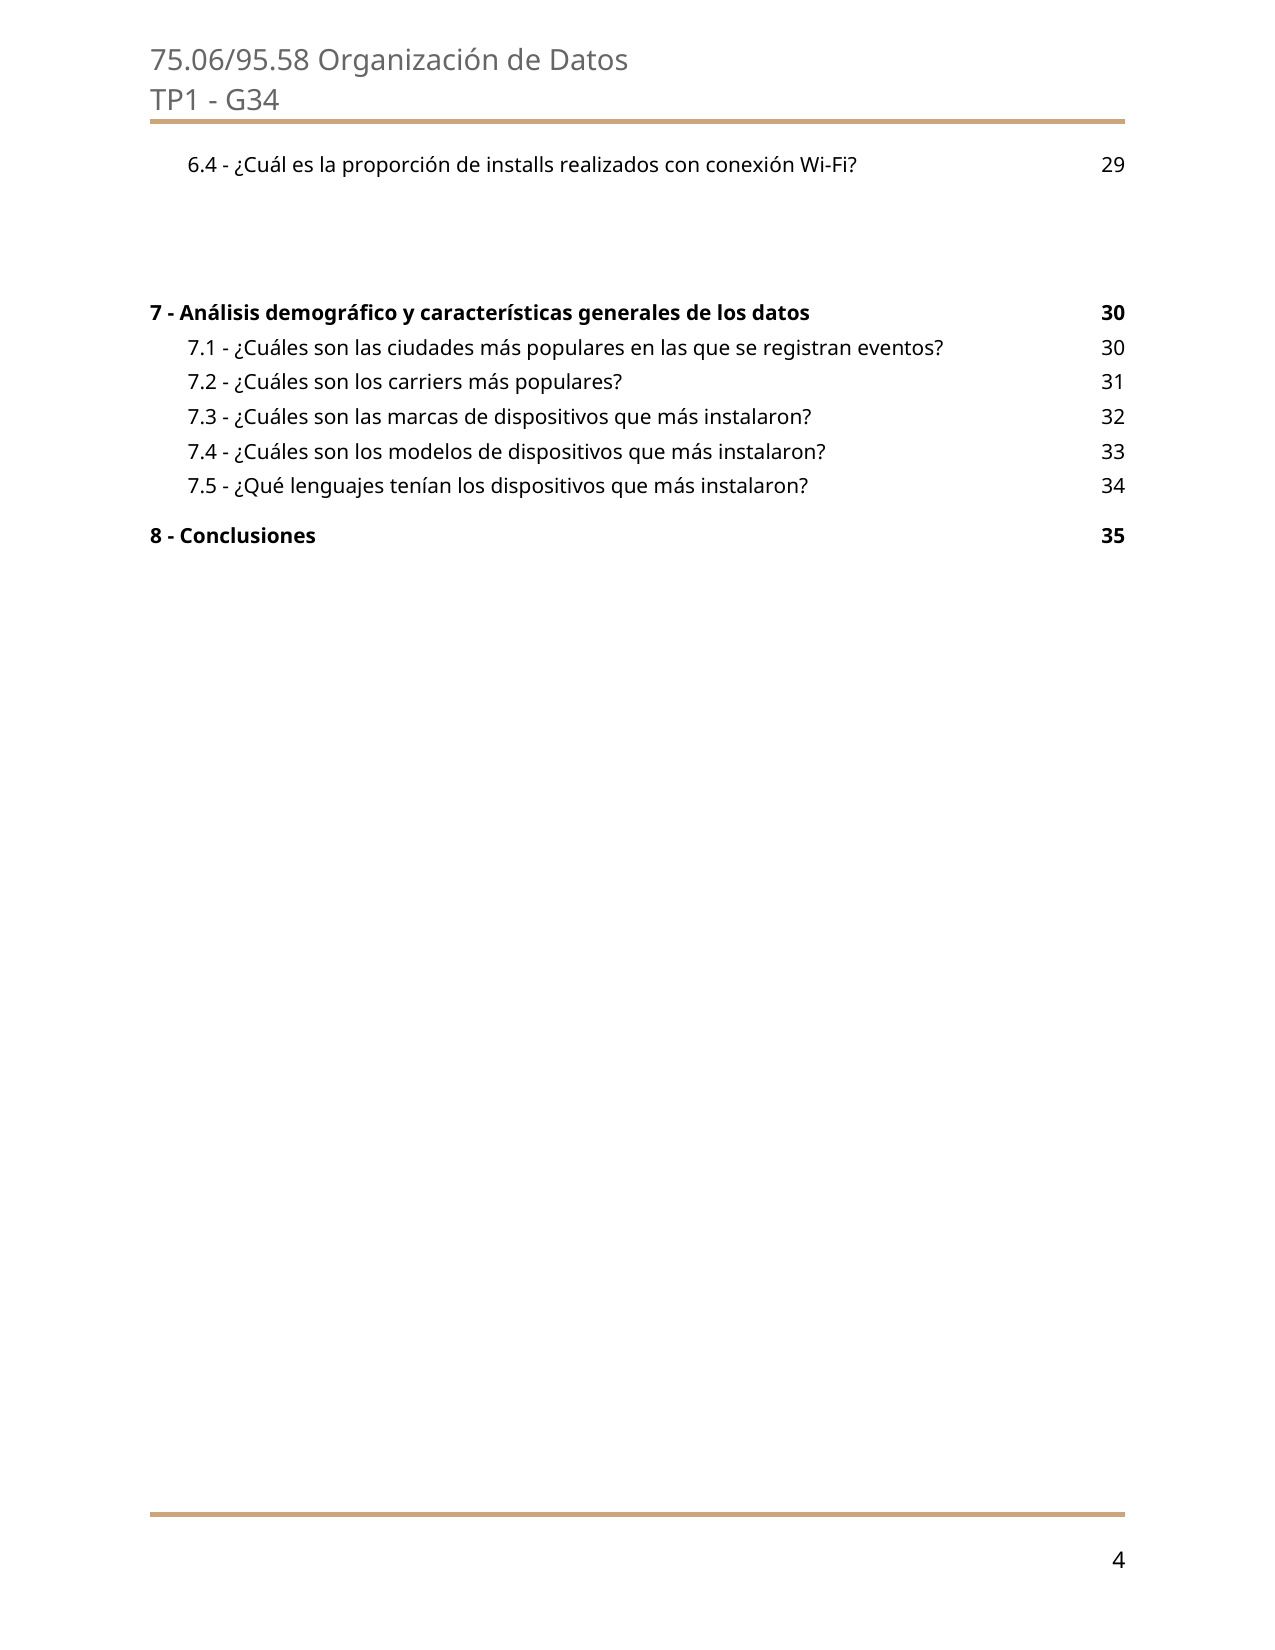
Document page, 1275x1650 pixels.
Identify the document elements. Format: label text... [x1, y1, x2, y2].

text 6.4 - ¿Cuál es la proporción de installs realizados con conexión Wi-Fi? 29 [187, 150, 1125, 179]
text 7.2 - ¿Cuáles son los carriers más populares? 31 [187, 367, 1125, 396]
picture [150, 1512, 1125, 1517]
text 8 - Conclusiones 35 [150, 521, 1125, 549]
text 7 - Análisis demográfico y características generales de los datos 30 [150, 298, 1125, 327]
picture [150, 119, 1125, 124]
text 7.3 - ¿Cuáles son las marcas de dispositivos que más instalaron? 32 [187, 402, 1125, 431]
text 7.1 - ¿Cuáles son las ciudades más populares en las que se registran eventos? 30 [187, 333, 1125, 361]
text 7.4 - ¿Cuáles son los modelos de dispositivos que más instalaron? 33 [187, 437, 1125, 465]
text 7.5 - ¿Qué lenguajes tenían los dispositivos que más instalaron? 34 [187, 472, 1125, 500]
